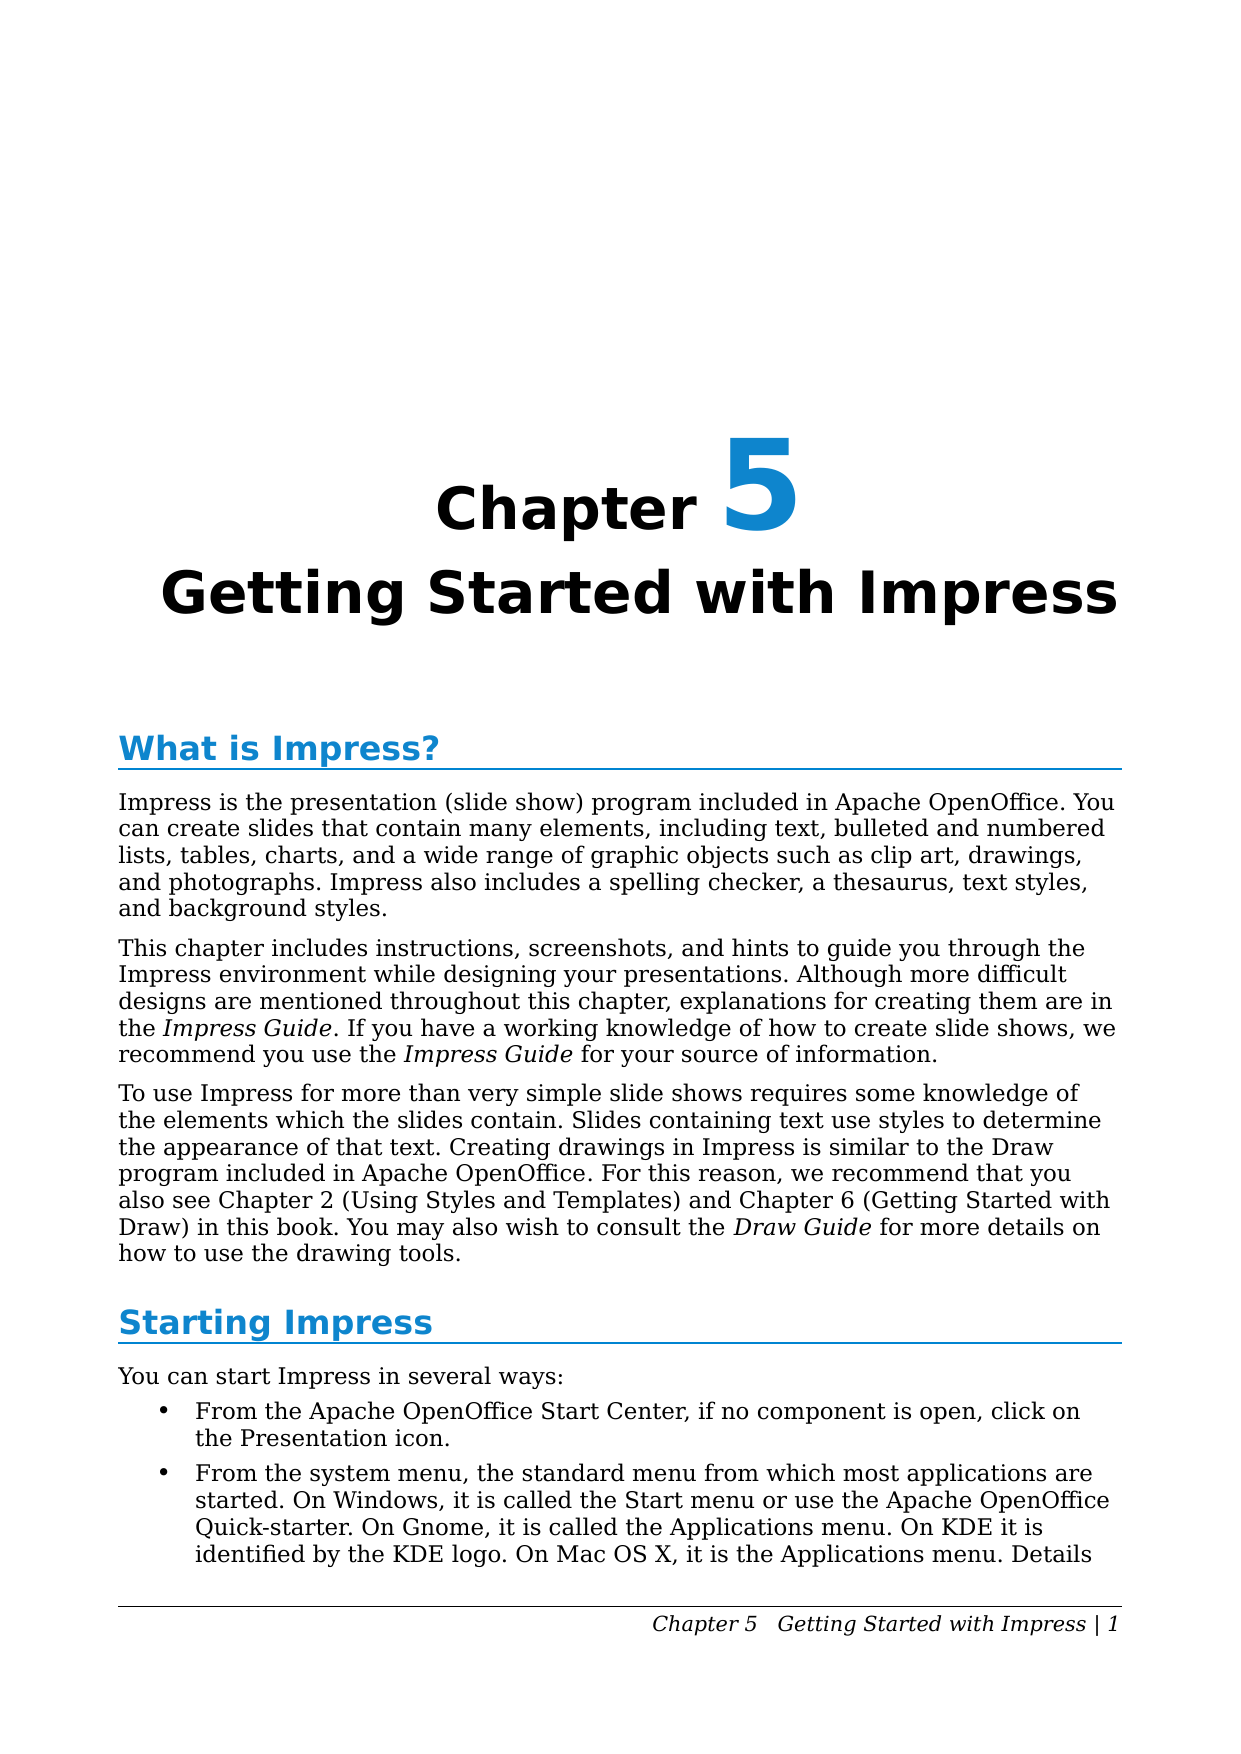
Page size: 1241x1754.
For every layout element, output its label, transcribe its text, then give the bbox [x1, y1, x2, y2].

subtitle Chapter 5 Getting Started with Impress [118, 413, 1122, 627]
list From the system menu, the standard menu from which most applications are started. On Windows, it is called the Start menu or use the Apache OpenOffice Quick-starter. On Gnome, it is called the Applications menu. On KDE it is identified by the KDE logo. On Mac OS X, it is the Applications menu. Details [156, 1458, 1122, 1567]
subtitle Starting Impress [118, 1303, 1122, 1342]
list You can start Impress in several ways: [118, 1363, 1122, 1390]
text To use Impress for more than very simple slide shows requires some knowledge of the elements which the slides contain. Slides containing text use styles to determine the appearance of that text. Creating drawings in Impress is similar to the Draw program included in Apache OpenOffice. For this reason, we recommend that you also see Chapter 2 (Using Styles and Templates) and Chapter 6 (Getting Started with Draw) in this book. You may also wish to consult the Draw Guide for more details on how to use the drawing tools. [118, 1081, 1122, 1267]
text Impress is the presentation (slide show) program included in Apache OpenOffice. You can create slides that contain many elements, including text, bulleted and numbered lists, tables, charts, and a wide range of graphic objects such as clip art, drawings, and photographs. Impress also includes a spelling checker, a thesaurus, text styles, and background styles. [118, 789, 1122, 922]
text This chapter includes instructions, screenshots, and hints to guide you through the Impress environment while designing your presentations. Although more difficult designs are mentioned throughout this chapter, explanations for creating them are in the Impress Guide. If you have a working knowledge of how to create slide shows, we recommend you use the Impress Guide for your source of information. [118, 935, 1122, 1068]
list From the Apache OpenOffice Start Center, if no component is open, click on the Presentation icon. [156, 1396, 1122, 1452]
subtitle What is Impress? [118, 729, 1122, 768]
